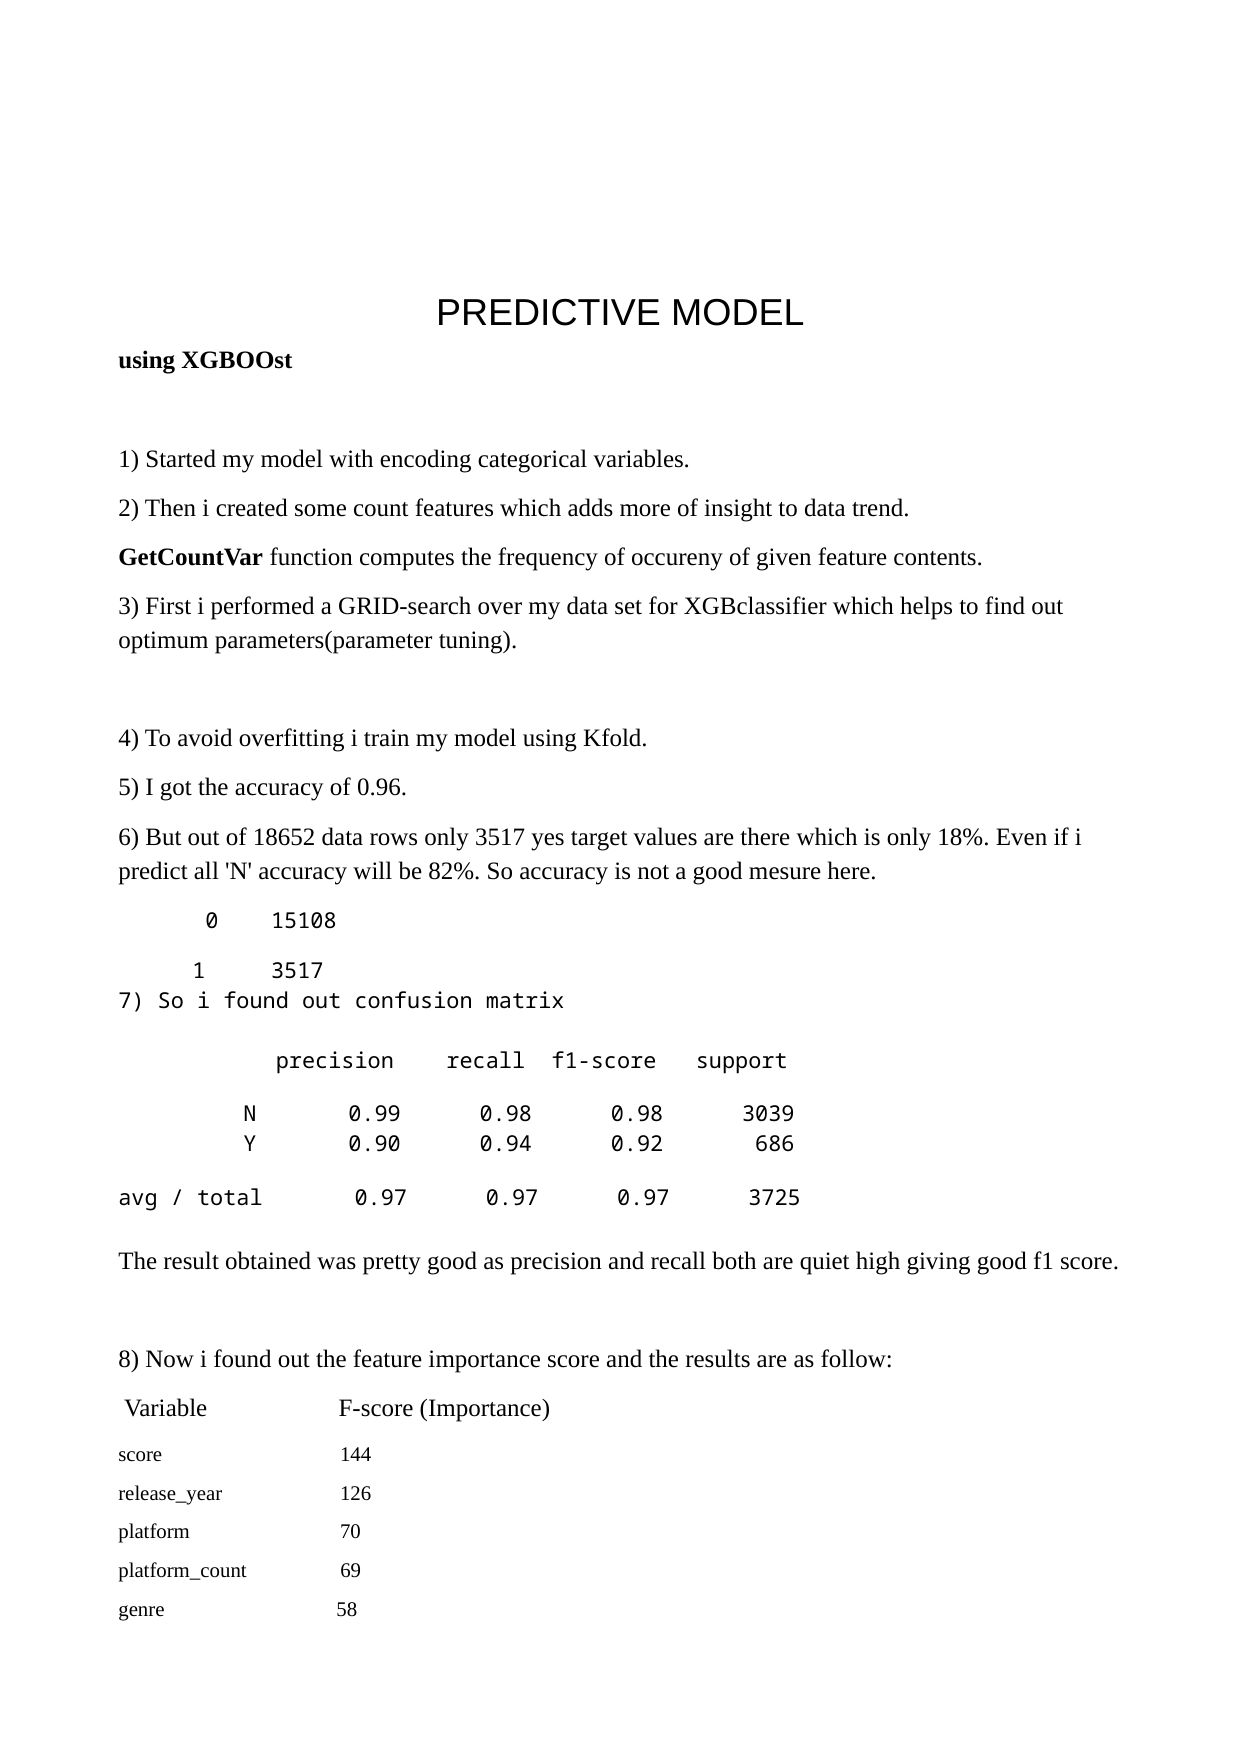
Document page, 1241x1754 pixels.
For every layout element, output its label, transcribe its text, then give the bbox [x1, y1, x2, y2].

text N 0.99 0.98 0.98 3039 [118, 1098, 1122, 1128]
text 1 3517 [118, 955, 1122, 985]
text 8) Now i found out the feature importance score and the results are as follow: [118, 1344, 1122, 1373]
text Y 0.90 0.94 0.92 686 [118, 1128, 1122, 1158]
text 1) Started my model with encoding categorical variables. [118, 444, 1122, 472]
text 7) So i found out confusion matrix [118, 985, 1122, 1015]
text 4) To avoid overfitting i train my model using Kfold. [118, 723, 1122, 752]
text 0 15108 [118, 905, 1122, 935]
text avg / total 0.97 0.97 0.97 3725 [118, 1181, 1122, 1211]
text 5) I got the accuracy of 0.96. [118, 772, 1122, 801]
text The result obtained was pretty good as precision and recall both are quiet high giving good f1 score. [118, 1211, 1122, 1274]
text 2) Then i created some count features which adds more of insight to data trend. [118, 493, 1122, 521]
subtitle PREDICTIVE MODEL [118, 290, 1122, 333]
text Variable F-score (Importance) [118, 1393, 1122, 1422]
text precision recall f1-score support [118, 1045, 1122, 1074]
text genre 58 [118, 1597, 1122, 1621]
text score 144 [118, 1442, 1122, 1466]
text platform 70 [118, 1519, 1122, 1543]
text using XGBOOst [118, 346, 1122, 374]
text release_year 126 [118, 1481, 1122, 1505]
text 3) First i performed a GRID-search over my data set for XGBclassifier which helps to find out optimum parameters(parameter tuning). [118, 591, 1122, 654]
text platform_count 69 [118, 1558, 1122, 1582]
text GetCountVar function computes the frequency of occureny of given feature contents. [118, 542, 1122, 571]
text 6) But out of 18652 data rows only 3517 yes target values are there which is only 18%. Even if i predict all 'N' accuracy will be 82%. So accuracy is not a good mesure here. [118, 822, 1122, 885]
